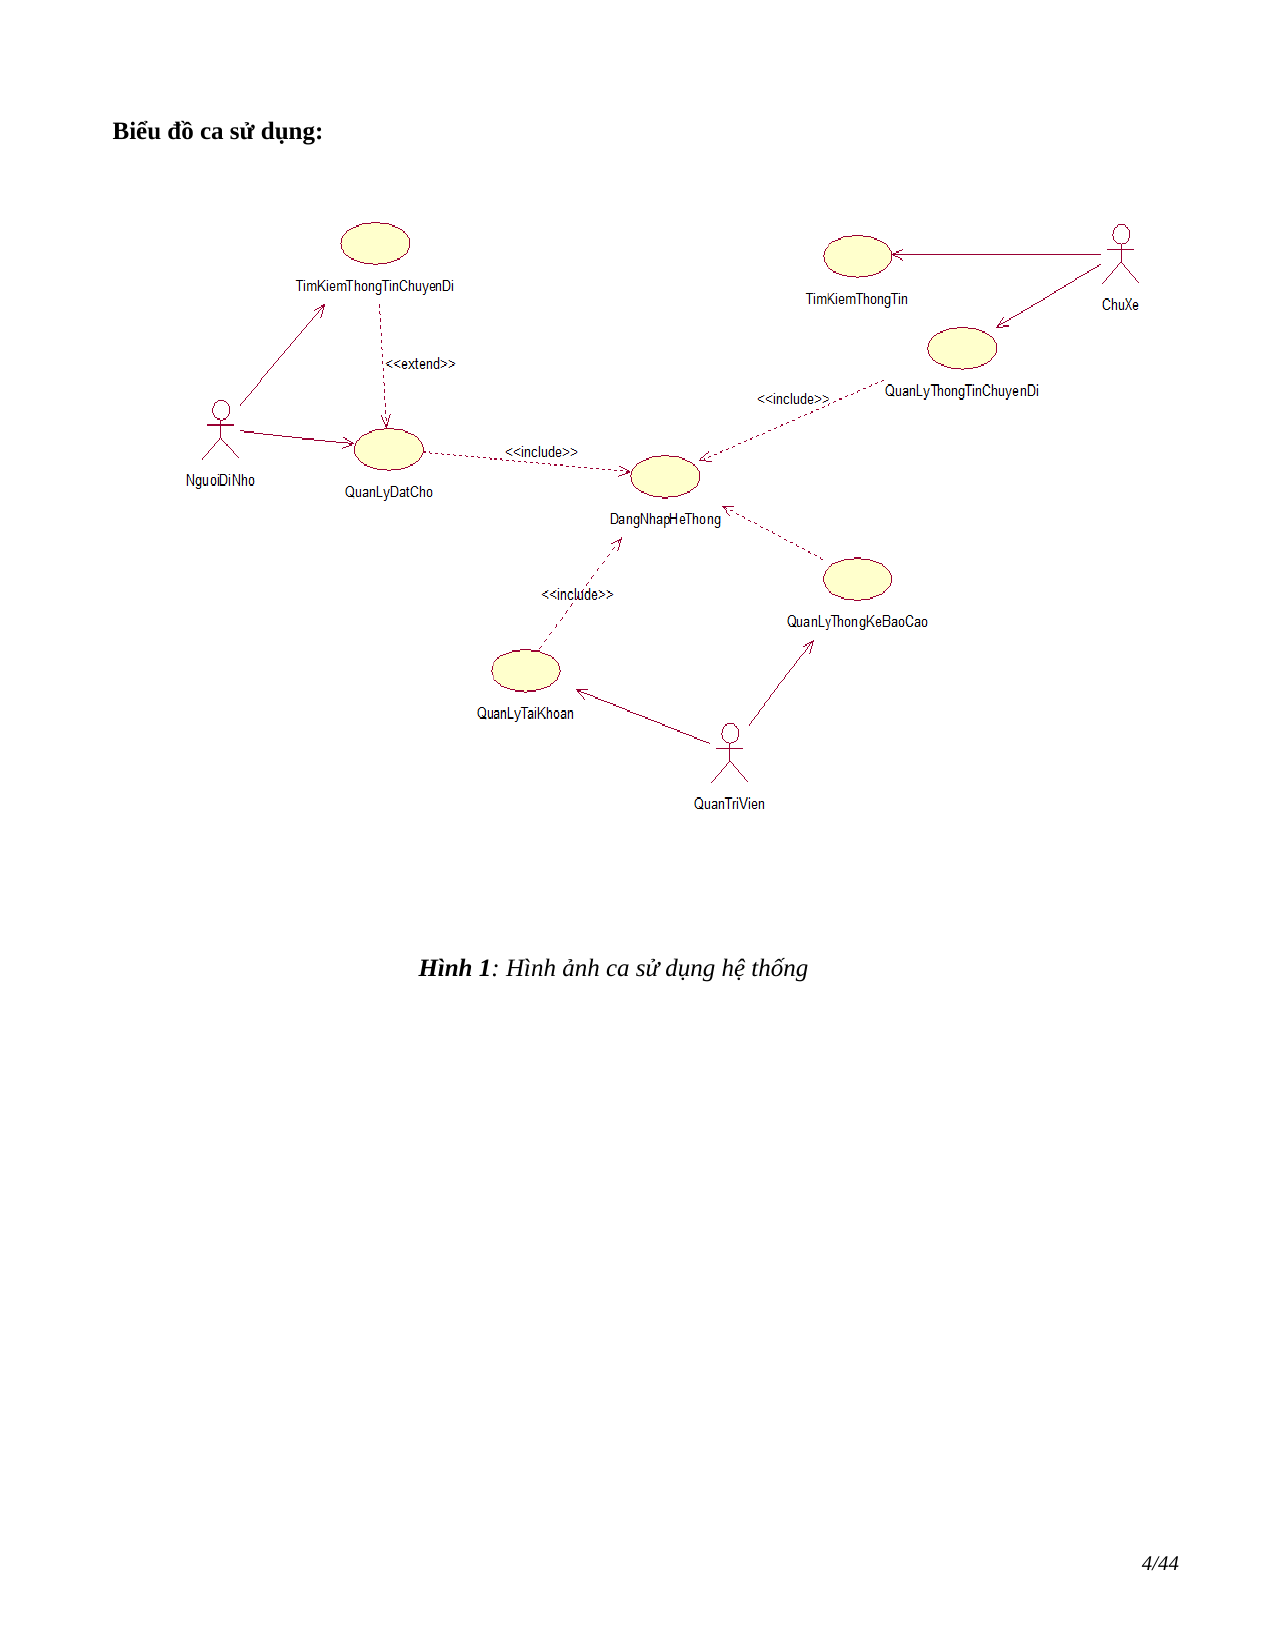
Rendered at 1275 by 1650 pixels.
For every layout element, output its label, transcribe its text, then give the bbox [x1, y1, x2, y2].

text Hình 1: Hình ảnh ca sử dụng hệ thống [112, 953, 1181, 982]
text Biểu đồ ca sử dụng: [112, 116, 1181, 145]
